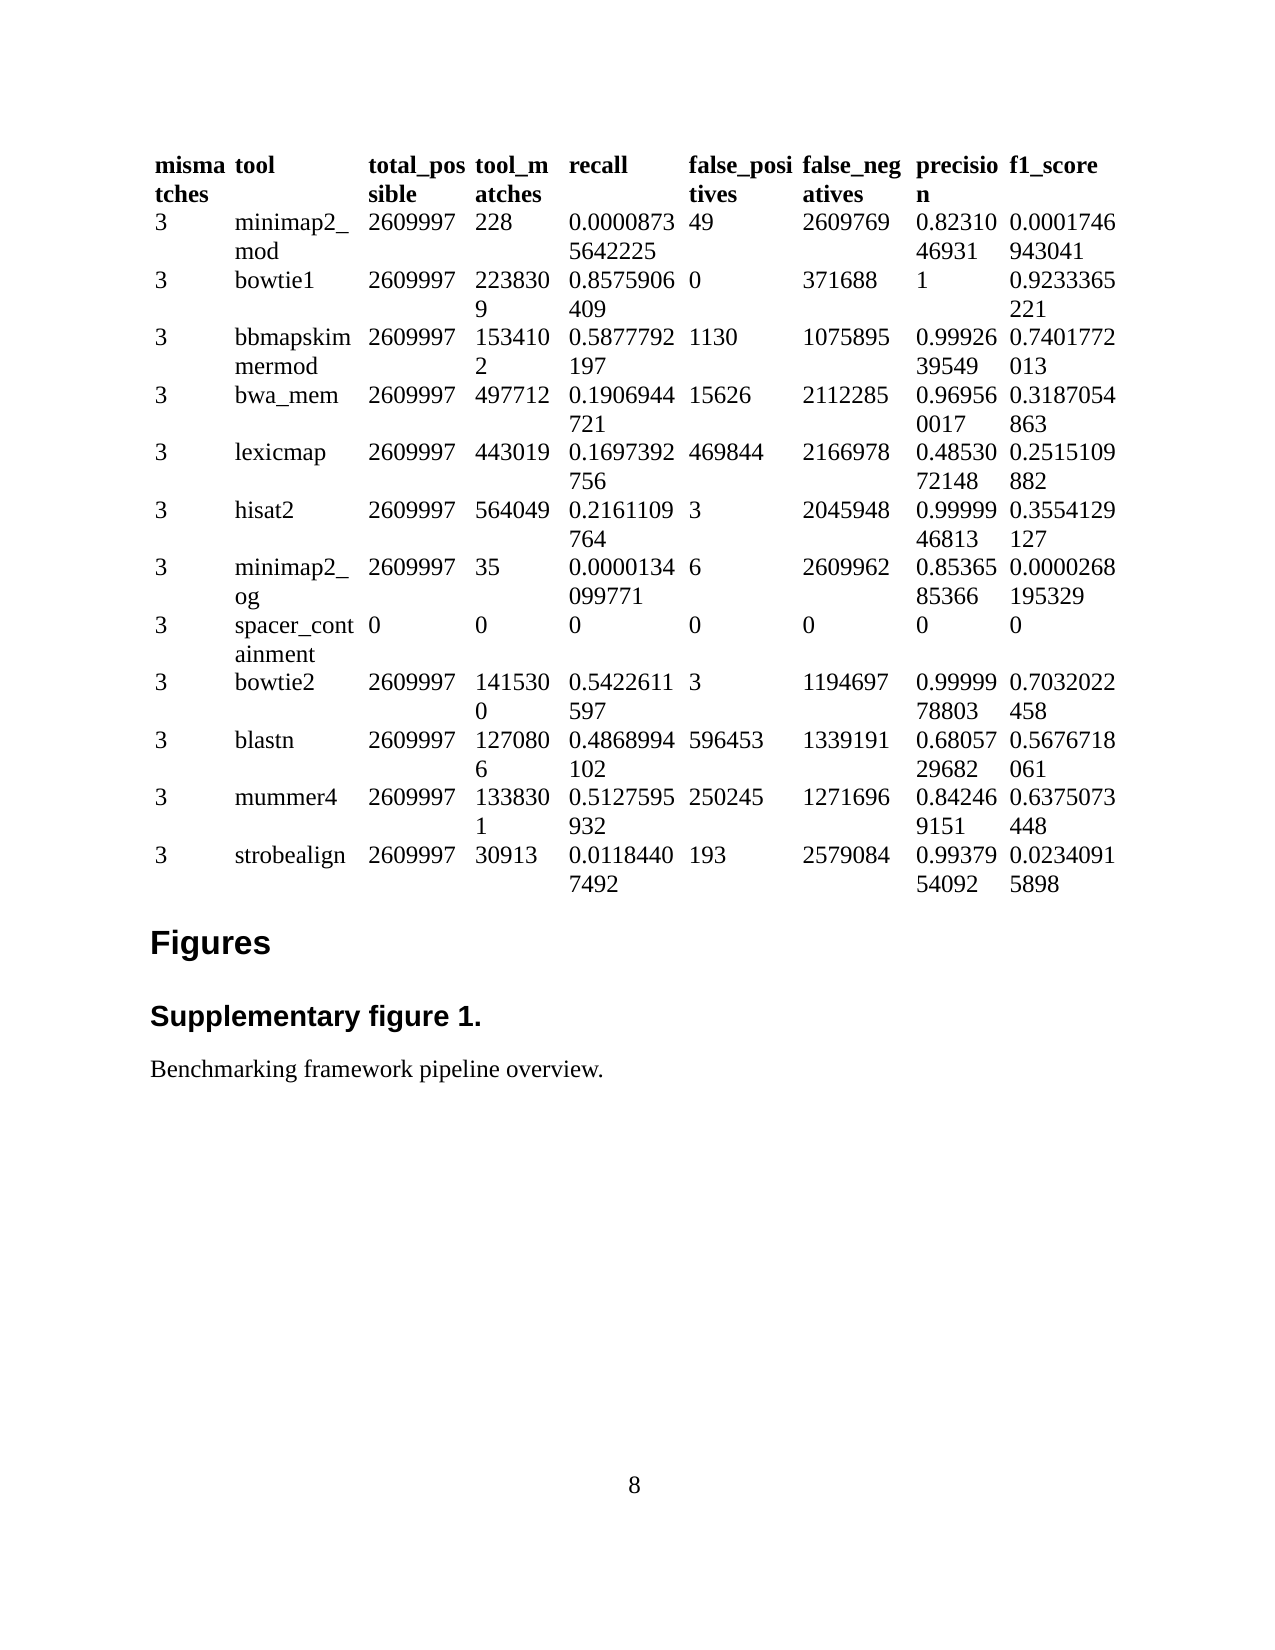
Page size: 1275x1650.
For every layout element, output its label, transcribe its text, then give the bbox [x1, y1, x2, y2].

table_cell 2238309 [471, 265, 564, 322]
table_cell 0.4868994102 [564, 725, 684, 782]
table_cell 0.3554129127 [1005, 495, 1125, 552]
table_cell 469844 [684, 438, 798, 495]
table_cell 0.5127595932 [564, 783, 684, 840]
table_cell 2609997 [364, 725, 471, 782]
table_cell 0.02340915898 [1005, 840, 1125, 897]
table_cell 0.8575906409 [564, 265, 684, 322]
table_cell minimap2_mod [230, 208, 364, 265]
table_cell 1339191 [798, 725, 911, 782]
table_cell 35 [471, 553, 564, 610]
table_cell 1415300 [471, 668, 564, 725]
table_cell 3 [150, 380, 230, 437]
table_header false_negatives [798, 150, 911, 207]
table_cell 2045948 [798, 495, 911, 552]
table_cell mummer4 [230, 783, 364, 840]
table_cell 3 [684, 668, 798, 725]
table_cell 2609997 [364, 553, 471, 610]
table_cell 0.969560017 [911, 380, 1005, 437]
table_cell 1271696 [798, 783, 911, 840]
text Benchmarking framework pipeline overview. [150, 1054, 1125, 1082]
table_cell 3 [150, 265, 230, 322]
table_cell 0.3187054863 [1005, 380, 1125, 437]
table_cell 0 [684, 265, 798, 322]
table_cell 2609997 [364, 840, 471, 897]
table_cell 497712 [471, 380, 564, 437]
table_cell 0.01184407492 [564, 840, 684, 897]
table_cell 3 [150, 208, 230, 265]
table_cell 228 [471, 208, 564, 265]
table_cell 0.1697392756 [564, 438, 684, 495]
table_cell 1 [911, 265, 1005, 322]
table_cell 193 [684, 840, 798, 897]
table_cell 0 [364, 610, 471, 667]
table_cell 0.5422611597 [564, 668, 684, 725]
table_cell minimap2_og [230, 553, 364, 610]
table_header recall [564, 150, 684, 207]
table_cell 0.2161109764 [564, 495, 684, 552]
table_cell 2609997 [364, 438, 471, 495]
table_cell 0 [798, 610, 911, 667]
table_cell 0.5676718061 [1005, 725, 1125, 782]
subtitle Figures [150, 922, 1125, 961]
table_cell 0.7032022458 [1005, 668, 1125, 725]
table_cell hisat2 [230, 495, 364, 552]
table_cell 6 [684, 553, 798, 610]
table_header mismatches [150, 150, 230, 207]
table_header total_possible [364, 150, 471, 207]
table_cell 0.9992639549 [911, 323, 1005, 380]
table_cell 443019 [471, 438, 564, 495]
table_cell 0 [1005, 610, 1125, 667]
table_cell 49 [684, 208, 798, 265]
table_cell 0 [471, 610, 564, 667]
table_cell 0.9233365221 [1005, 265, 1125, 322]
subtitle Supplementary figure 1. [150, 999, 1125, 1032]
table_cell 0.0000268195329 [1005, 553, 1125, 610]
table_cell bowtie1 [230, 265, 364, 322]
table_cell 30913 [471, 840, 564, 897]
table_cell 1194697 [798, 668, 911, 725]
table_header false_positives [684, 150, 798, 207]
table_cell 1130 [684, 323, 798, 380]
table_cell strobealign [230, 840, 364, 897]
table_cell 0 [684, 610, 798, 667]
table_cell 2609997 [364, 323, 471, 380]
table_cell bowtie2 [230, 668, 364, 725]
table_cell 0.9937954092 [911, 840, 1005, 897]
table_cell 564049 [471, 495, 564, 552]
table_cell 0.9999946813 [911, 495, 1005, 552]
table_cell 0.1906944721 [564, 380, 684, 437]
table_cell 3 [150, 725, 230, 782]
table_cell 2112285 [798, 380, 911, 437]
table_cell 3 [150, 553, 230, 610]
table_cell 0.4853072148 [911, 438, 1005, 495]
table_cell 2609769 [798, 208, 911, 265]
table_cell 1338301 [471, 783, 564, 840]
table_cell 2579084 [798, 840, 911, 897]
table_cell 3 [150, 783, 230, 840]
table_cell 2609997 [364, 265, 471, 322]
table_cell 2609997 [364, 668, 471, 725]
table_cell 0.6375073448 [1005, 783, 1125, 840]
table_cell lexicmap [230, 438, 364, 495]
table_cell 0.00008735642225 [564, 208, 684, 265]
table_cell 250245 [684, 783, 798, 840]
table_cell 2166978 [798, 438, 911, 495]
table_cell 371688 [798, 265, 911, 322]
table_cell 3 [150, 495, 230, 552]
table_cell 596453 [684, 725, 798, 782]
table_cell 0.5877792197 [564, 323, 684, 380]
table_cell 2609997 [364, 783, 471, 840]
table_cell 0.2515109882 [1005, 438, 1125, 495]
table_cell 3 [150, 323, 230, 380]
table_cell 0.9999978803 [911, 668, 1005, 725]
table_cell 0 [911, 610, 1005, 667]
table_cell 3 [150, 668, 230, 725]
table_cell blastn [230, 725, 364, 782]
table_cell bwa_mem [230, 380, 364, 437]
table_cell 2609997 [364, 495, 471, 552]
table_cell 3 [684, 495, 798, 552]
table_cell 2609962 [798, 553, 911, 610]
table_cell 0.8536585366 [911, 553, 1005, 610]
table_cell 2609997 [364, 380, 471, 437]
table_cell 0.0001746943041 [1005, 208, 1125, 265]
table_cell spacer_containment [230, 610, 364, 667]
table_cell bbmapskimmermod [230, 323, 364, 380]
table_cell 1075895 [798, 323, 911, 380]
table_cell 0 [564, 610, 684, 667]
table_cell 0.6805729682 [911, 725, 1005, 782]
table_cell 3 [150, 438, 230, 495]
table_header f1_score [1005, 150, 1125, 207]
table_header precision [911, 150, 1005, 207]
table_cell 0.0000134099771 [564, 553, 684, 610]
table_cell 3 [150, 840, 230, 897]
table_cell 15626 [684, 380, 798, 437]
table_cell 0.842469151 [911, 783, 1005, 840]
table_header tool [230, 150, 364, 207]
table_header tool_matches [471, 150, 564, 207]
table_cell 1270806 [471, 725, 564, 782]
table_cell 3 [150, 610, 230, 667]
table_cell 0.8231046931 [911, 208, 1005, 265]
table_cell 2609997 [364, 208, 471, 265]
table_cell 0.7401772013 [1005, 323, 1125, 380]
table_cell 1534102 [471, 323, 564, 380]
